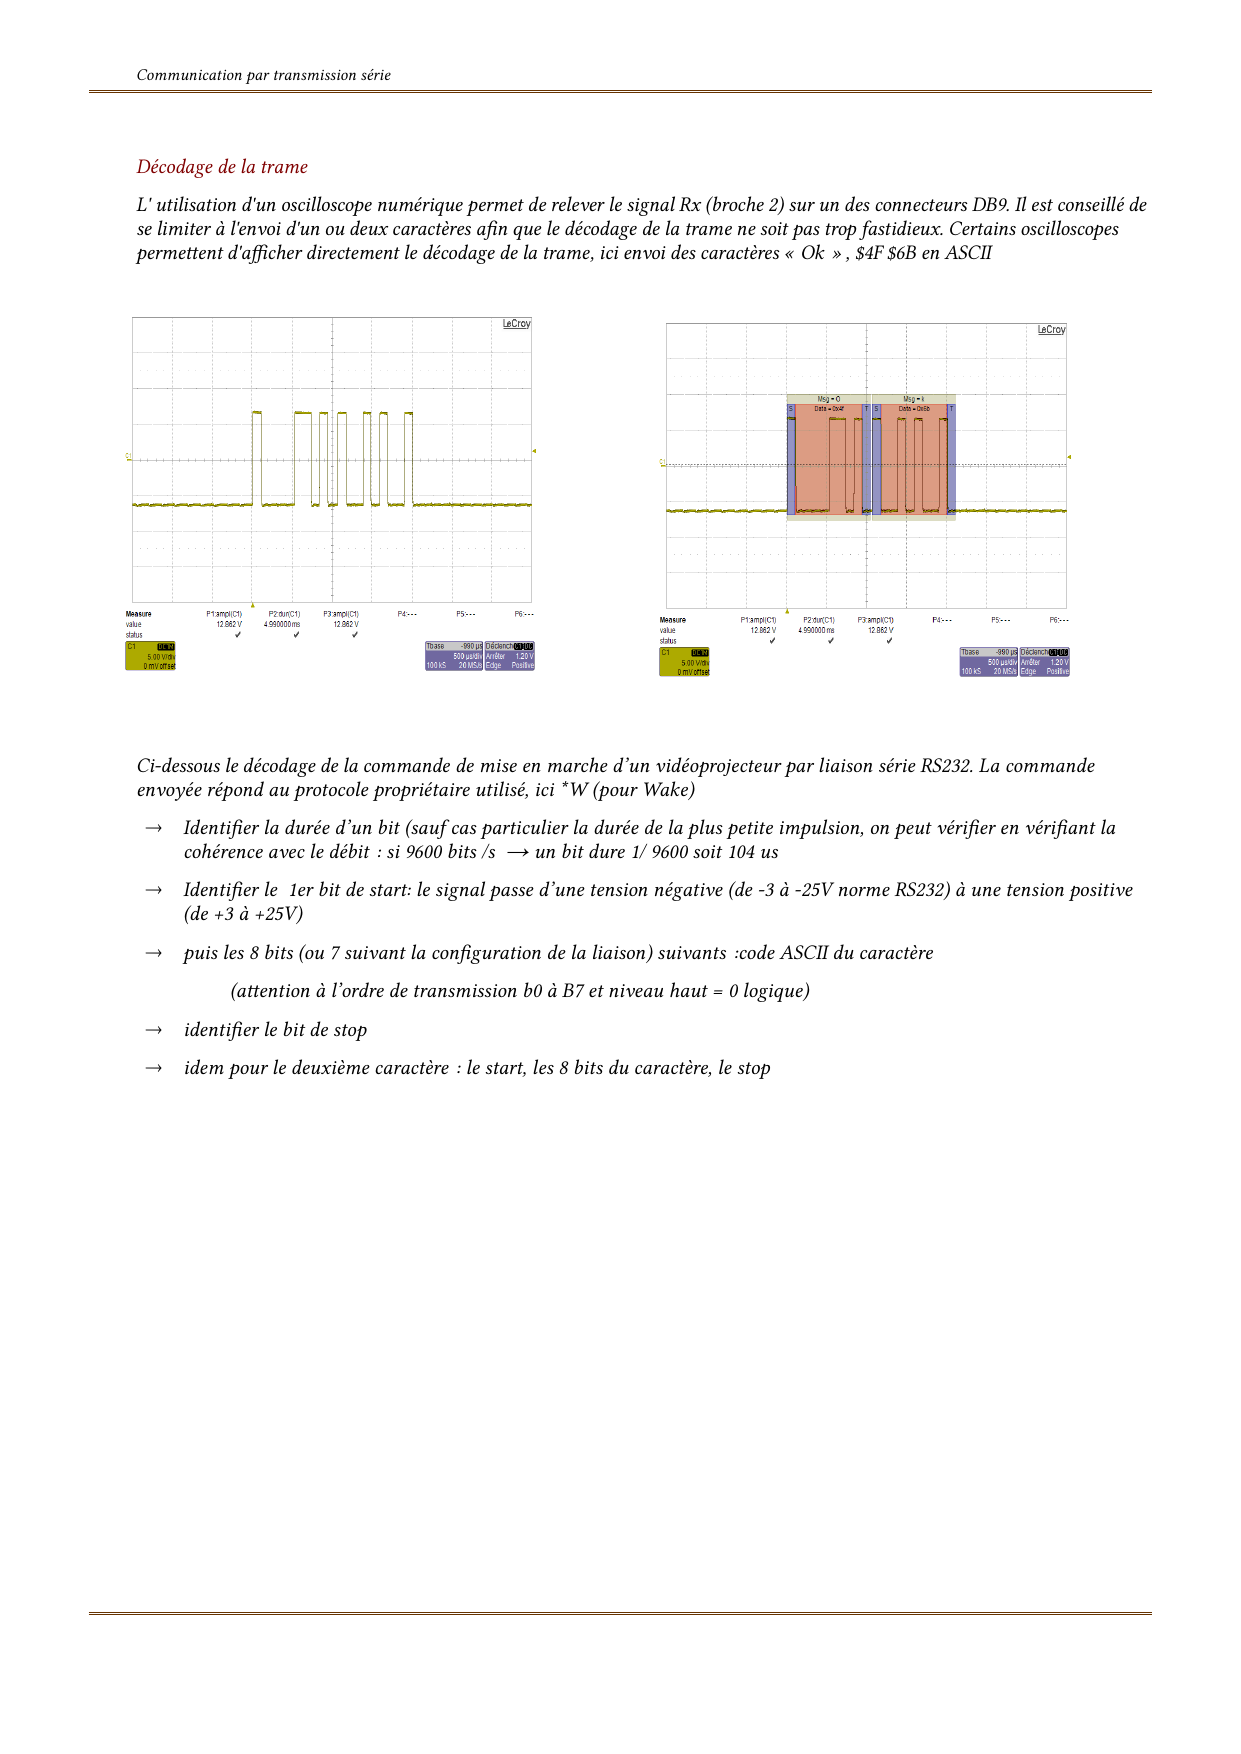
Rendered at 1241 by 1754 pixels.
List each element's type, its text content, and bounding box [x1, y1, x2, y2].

text Ci-dessous le décodage de la commande de mise en marche d’un vidéoprojecteur par liaison série RS232. La commande envoyée répond au protocole propriétaire utilisé, ici *W (pour Wake) [136, 753, 1152, 801]
text Décodage de la trame [136, 154, 1152, 178]
text (attention à l’ordre de transmission b0 à B7 et niveau haut = 0 logique) [136, 979, 1152, 1003]
list idem pour le deuxième caractère : le start, les 8 bits du caractère, le stop [145, 1056, 1152, 1080]
list identifier le bit de stop [145, 1017, 1152, 1041]
picture [123, 316, 537, 671]
list Identifier le 1er bit de start: le signal passe d’une tension négative (de -3 à -25V norme RS232) à une tension positive (de +3 à +25V) [145, 878, 1152, 926]
list Identifier la durée d’un bit (sauf cas particulier la durée de la plus petite impulsion, on peut vérifier en vérifiant la cohérence avec le débit : si 9600 bits /s → un bit dure 1/ 9600 soit 104 us [145, 816, 1152, 863]
picture [657, 322, 1072, 677]
list puis les 8 bits (ou 7 suivant la configuration de la liaison) suivants :code ASCII du caractère [145, 940, 1152, 964]
text L' utilisation d'un oscilloscope numérique permet de relever le signal Rx (broche 2) sur un des connecteurs DB9. Il est conseillé de se limiter à l'envoi d'un ou deux caractères afin que le décodage de la trame ne soit pas trop fastidieux. Certains oscilloscopes permettent d'afficher directement le décodage de la trame, ici envoi des caractères « Ok » , $4F $6B en ASCII [136, 193, 1152, 264]
